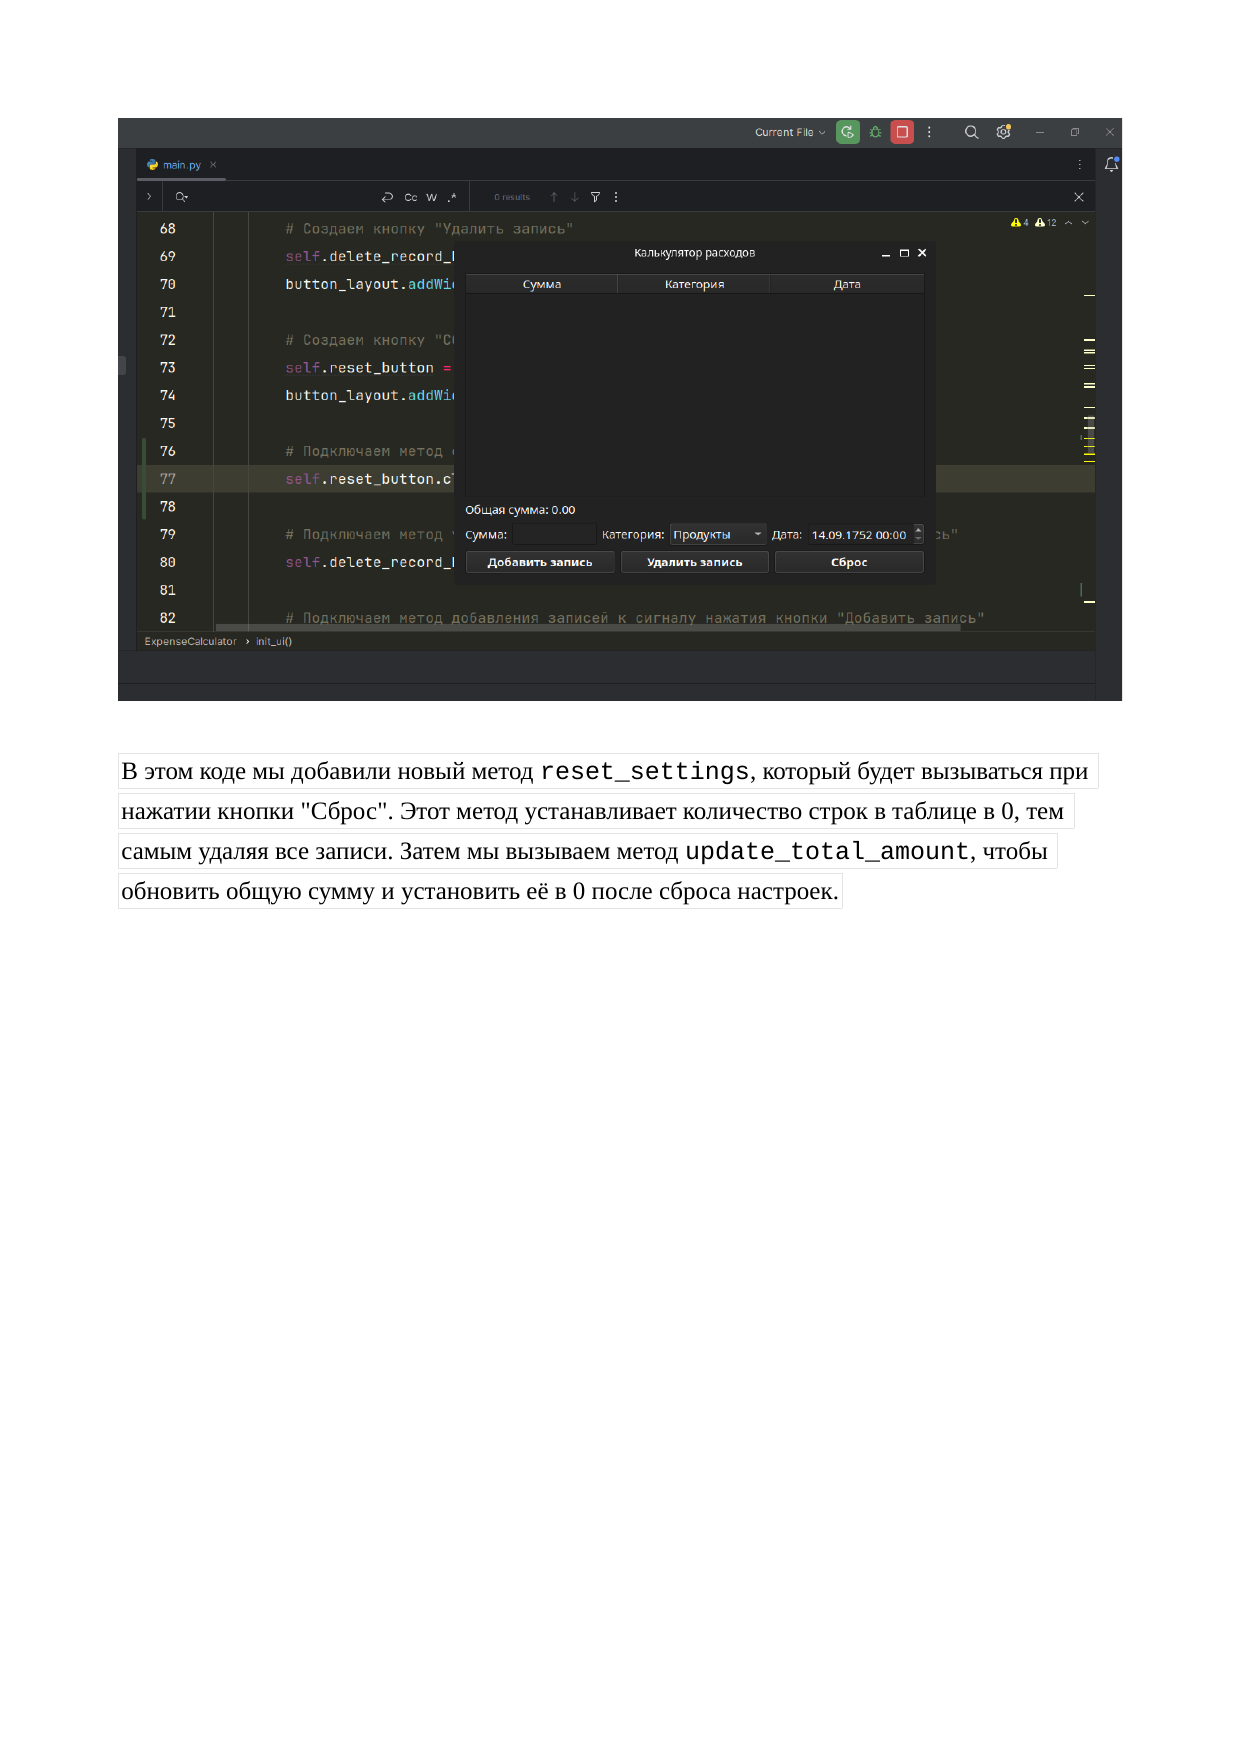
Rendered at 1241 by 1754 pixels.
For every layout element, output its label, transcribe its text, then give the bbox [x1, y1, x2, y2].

picture [118, 118, 1123, 701]
text В этом коде мы добавили новый метод reset_settings, который будет вызываться при нажатии кнопки "Сброс". Этот метод устанавливает количество строк в таблице в 0, тем самым удаляя все записи. Затем мы вызываем метод update_total_amount, чтобы обновить общую сумму и установить её в 0 после сброса настроек. [118, 753, 1122, 908]
